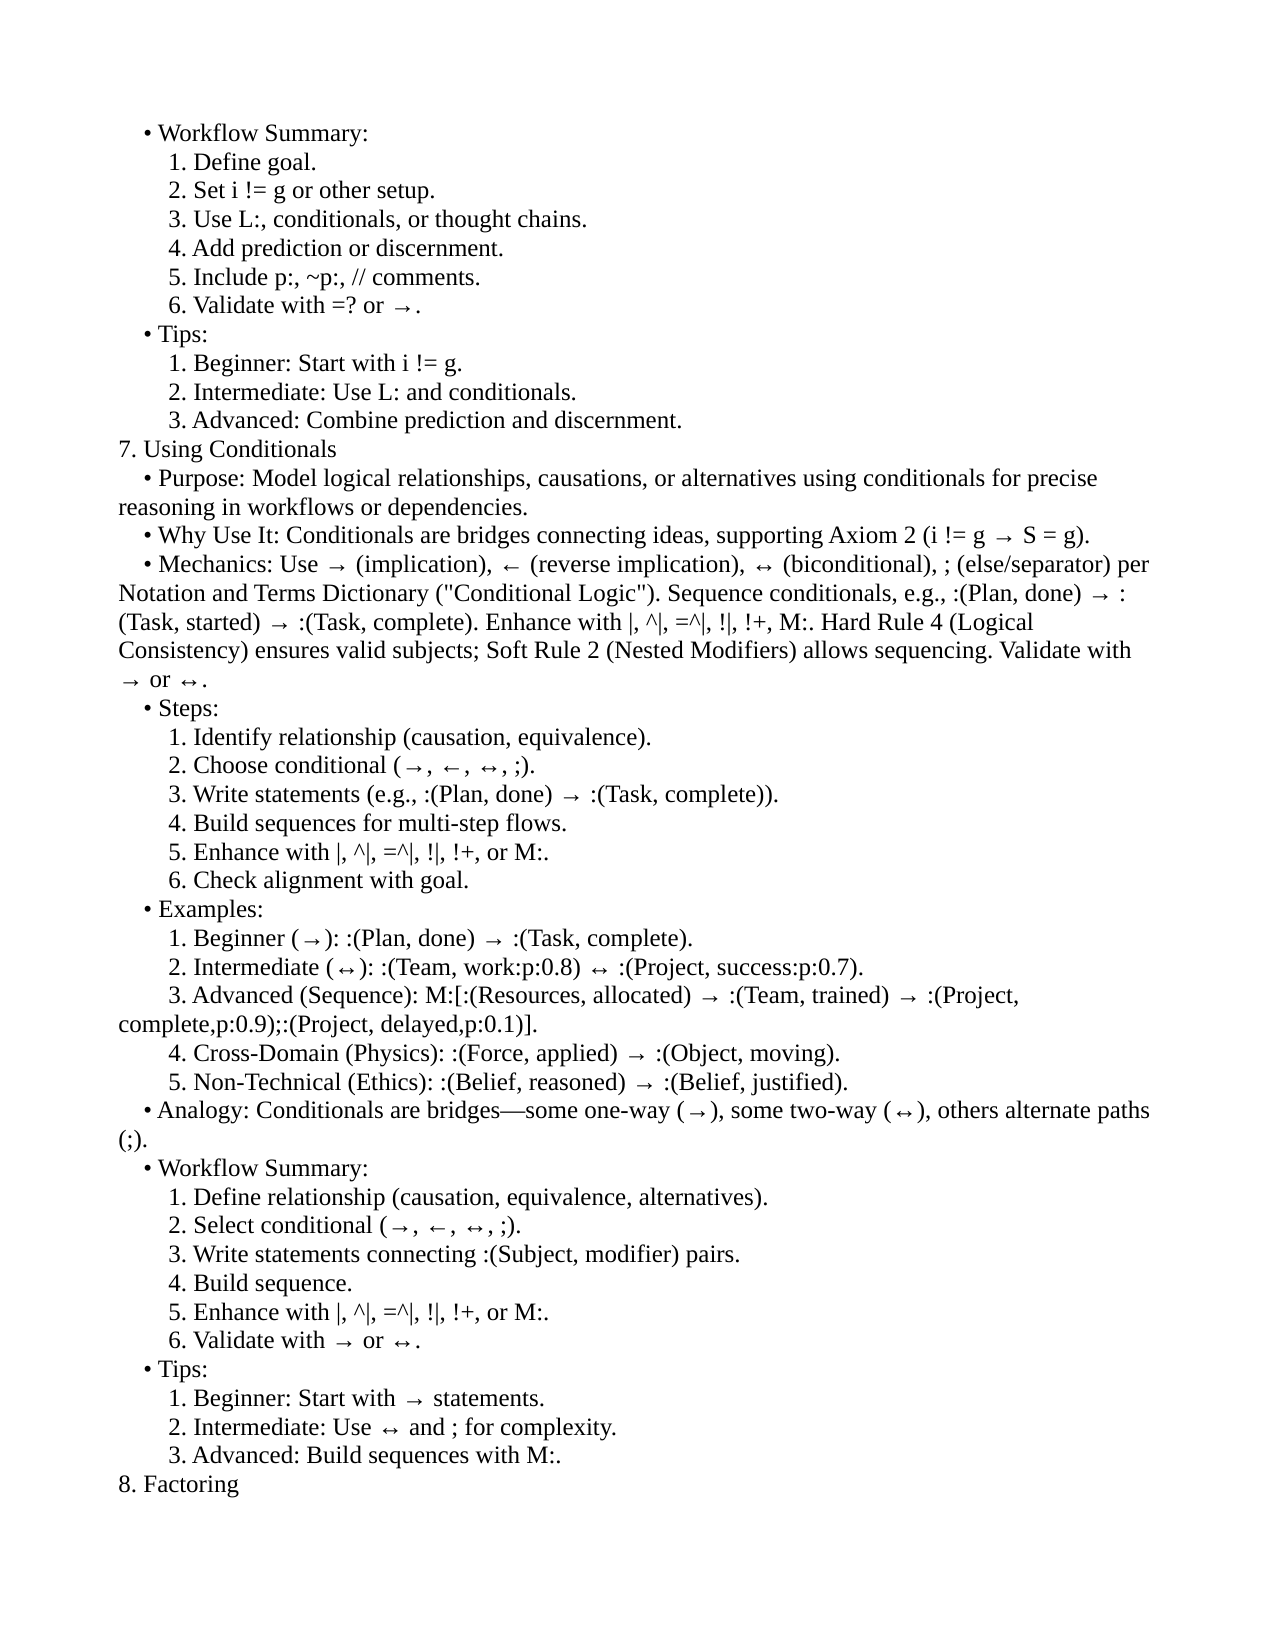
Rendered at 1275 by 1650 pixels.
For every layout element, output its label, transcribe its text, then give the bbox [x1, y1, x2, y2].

text 1. Beginner: Start with i != g. [118, 348, 1157, 377]
text • Purpose: Model logical relationships, causations, or alternatives using conditionals for precise reasoning in workflows or dependencies. [118, 463, 1157, 521]
text 3. Write statements (e.g., :(Plan, done) → :(Task, complete)). [118, 779, 1157, 808]
text • Mechanics: Use → (implication), ← (reverse implication), ↔ (biconditional), ; (else/separator) per Notation and Terms Dictionary ("Conditional Logic"). Sequence conditionals, e.g., :(Plan, done) → :(Task, started) → :(Task, complete). Enhance with |, ^|, =^|, !|, !+, M:. Hard Rule 4 (Logical Consistency) ensures valid subjects; Soft Rule 2 (Nested Modifiers) allows sequencing. Validate with → or ↔. [118, 549, 1157, 693]
text 3. Use L:, conditionals, or thought chains. [118, 204, 1157, 233]
text 2. Intermediate: Use L: and conditionals. [118, 377, 1157, 406]
text 2. Choose conditional (→, ←, ↔, ;). [118, 751, 1157, 779]
text 8. Factoring [118, 1469, 1157, 1498]
text 1. Define relationship (causation, equivalence, alternatives). [118, 1182, 1157, 1211]
text • Examples: [118, 894, 1157, 923]
text 3. Write statements connecting :(Subject, modifier) pairs. [118, 1239, 1157, 1268]
text • Tips: [118, 319, 1157, 348]
text 3. Advanced: Combine prediction and discernment. [118, 406, 1157, 434]
text • Workflow Summary: [118, 118, 1157, 147]
text • Steps: [118, 693, 1157, 722]
text 3. Advanced (Sequence): M:[:(Resources, allocated) → :(Team, trained) → :(Project, complete,p:0.9);:(Project, delayed,p:0.1)]. [118, 981, 1157, 1038]
text 4. Cross-Domain (Physics): :(Force, applied) → :(Object, moving). [118, 1038, 1157, 1067]
text 4. Build sequence. [118, 1268, 1157, 1297]
text 2. Set i != g or other setup. [118, 176, 1157, 204]
text 5. Enhance with |, ^|, =^|, !|, !+, or M:. [118, 837, 1157, 866]
text • Analogy: Conditionals are bridges—some one-way (→), some two-way (↔), others alternate paths (;). [118, 1096, 1157, 1153]
text 7. Using Conditionals [118, 434, 1157, 463]
text • Why Use It: Conditionals are bridges connecting ideas, supporting Axiom 2 (i != g → S = g). [118, 521, 1157, 549]
text 5. Include p:, ~p:, // comments. [118, 262, 1157, 291]
text 5. Enhance with |, ^|, =^|, !|, !+, or M:. [118, 1297, 1157, 1326]
text 5. Non-Technical (Ethics): :(Belief, reasoned) → :(Belief, justified). [118, 1067, 1157, 1096]
text • Workflow Summary: [118, 1153, 1157, 1182]
text 4. Build sequences for multi-step flows. [118, 808, 1157, 837]
text 6. Validate with =? or →. [118, 291, 1157, 319]
text 3. Advanced: Build sequences with M:. [118, 1441, 1157, 1469]
text 2. Intermediate (↔): :(Team, work:p:0.8) ↔ :(Project, success:p:0.7). [118, 952, 1157, 981]
text • Tips: [118, 1354, 1157, 1383]
text 1. Identify relationship (causation, equivalence). [118, 722, 1157, 751]
text 6. Check alignment with goal. [118, 866, 1157, 894]
text 1. Define goal. [118, 147, 1157, 176]
text 2. Select conditional (→, ←, ↔, ;). [118, 1211, 1157, 1239]
text 1. Beginner: Start with → statements. [118, 1383, 1157, 1412]
text 2. Intermediate: Use ↔ and ; for complexity. [118, 1412, 1157, 1441]
text 6. Validate with → or ↔. [118, 1326, 1157, 1354]
text 1. Beginner (→): :(Plan, done) → :(Task, complete). [118, 923, 1157, 952]
text 4. Add prediction or discernment. [118, 233, 1157, 262]
